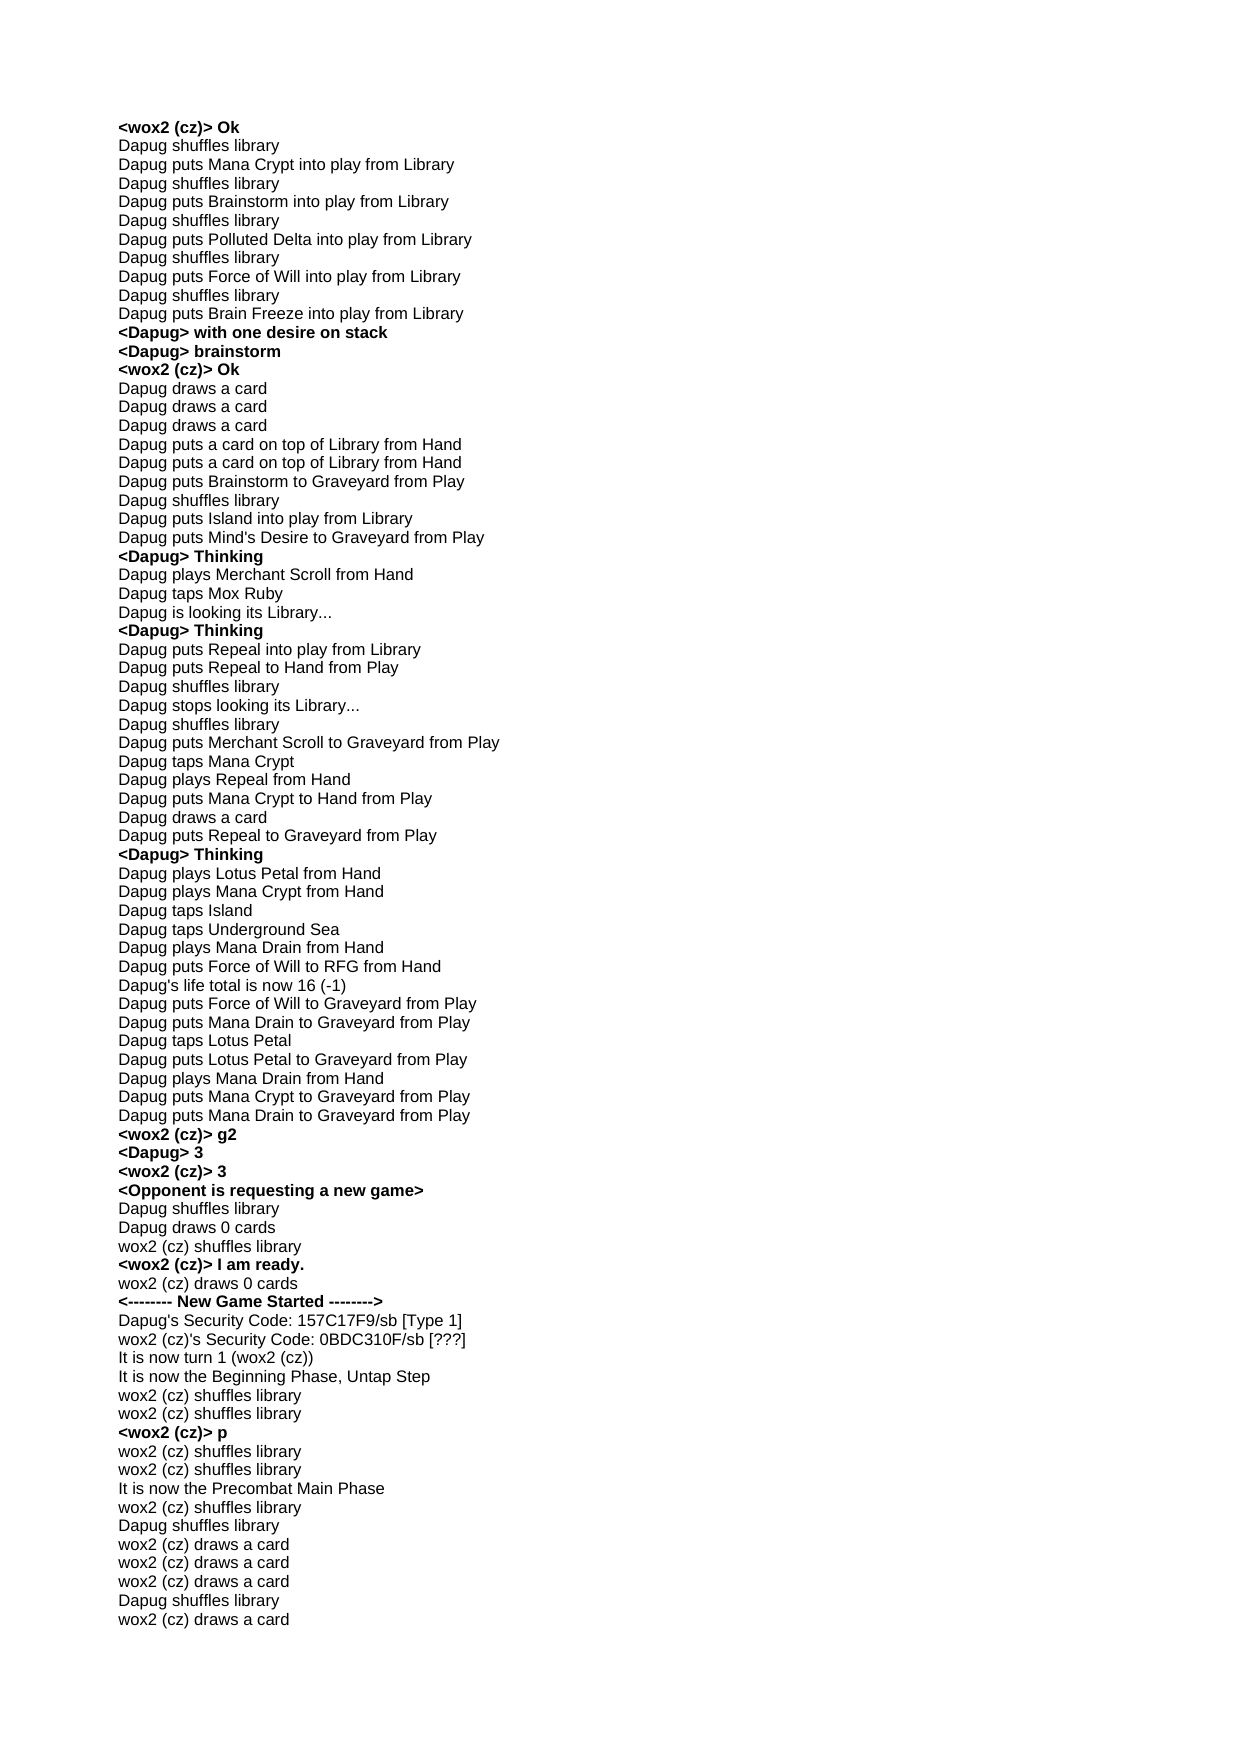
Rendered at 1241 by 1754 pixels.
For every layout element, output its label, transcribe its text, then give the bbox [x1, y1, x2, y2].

text Dapug shuffles library [118, 715, 1122, 733]
text <wox2 (cz)> Ok [118, 118, 1122, 137]
text Dapug shuffles library [118, 491, 1122, 510]
text wox2 (cz) draws a card [118, 1610, 1122, 1628]
text <wox2 (cz)> p [118, 1423, 1122, 1442]
text Dapug puts Island into play from Library [118, 510, 1122, 528]
text Dapug shuffles library [118, 286, 1122, 304]
text Dapug draws a card [118, 379, 1122, 398]
text Dapug puts Polluted Delta into play from Library [118, 230, 1122, 249]
text Dapug puts Mana Crypt into play from Library [118, 155, 1122, 174]
text Dapug taps Underground Sea [118, 920, 1122, 938]
text <wox2 (cz)> I am ready. [118, 1256, 1122, 1274]
text Dapug draws a card [118, 808, 1122, 827]
text Dapug puts Repeal into play from Library [118, 640, 1122, 659]
text Dapug draws a card [118, 416, 1122, 435]
text Dapug shuffles library [118, 677, 1122, 696]
text wox2 (cz) draws a card [118, 1554, 1122, 1572]
text Dapug puts Force of Will to Graveyard from Play [118, 994, 1122, 1013]
text Dapug shuffles library [118, 211, 1122, 230]
text <Dapug> Thinking [118, 622, 1122, 640]
text wox2 (cz) shuffles library [118, 1498, 1122, 1517]
text Dapug puts Mana Drain to Graveyard from Play [118, 1013, 1122, 1032]
text Dapug puts Lotus Petal to Graveyard from Play [118, 1050, 1122, 1069]
text wox2 (cz) shuffles library [118, 1461, 1122, 1479]
text Dapug puts a card on top of Library from Hand [118, 454, 1122, 472]
text <Opponent is requesting a new game> [118, 1181, 1122, 1199]
text Dapug taps Lotus Petal [118, 1032, 1122, 1050]
text Dapug taps Mana Crypt [118, 752, 1122, 771]
text Dapug puts a card on top of Library from Hand [118, 435, 1122, 454]
text Dapug puts Brainstorm into play from Library [118, 193, 1122, 211]
text Dapug puts Merchant Scroll to Graveyard from Play [118, 733, 1122, 752]
text wox2 (cz) shuffles library [118, 1237, 1122, 1256]
text Dapug puts Mana Crypt to Graveyard from Play [118, 1088, 1122, 1106]
text Dapug taps Mox Ruby [118, 584, 1122, 603]
text Dapug shuffles library [118, 249, 1122, 267]
text wox2 (cz) shuffles library [118, 1442, 1122, 1461]
text Dapug shuffles library [118, 174, 1122, 193]
text Dapug's Security Code: 157C17F9/sb [Type 1] [118, 1311, 1122, 1330]
text Dapug puts Repeal to Hand from Play [118, 659, 1122, 677]
text wox2 (cz) draws a card [118, 1572, 1122, 1591]
text wox2 (cz)'s Security Code: 0BDC310F/sb [???] [118, 1330, 1122, 1349]
text Dapug puts Brainstorm to Graveyard from Play [118, 472, 1122, 491]
text It is now the Precombat Main Phase [118, 1479, 1122, 1498]
text <Dapug> with one desire on stack [118, 323, 1122, 342]
text Dapug plays Mana Drain from Hand [118, 1069, 1122, 1088]
text Dapug puts Force of Will to RFG from Hand [118, 957, 1122, 976]
text Dapug shuffles library [118, 1591, 1122, 1610]
text Dapug puts Force of Will into play from Library [118, 267, 1122, 286]
text <wox2 (cz)> g2 [118, 1125, 1122, 1144]
text Dapug puts Repeal to Graveyard from Play [118, 827, 1122, 845]
text Dapug shuffles library [118, 1199, 1122, 1218]
text Dapug plays Mana Crypt from Hand [118, 883, 1122, 901]
text Dapug puts Brain Freeze into play from Library [118, 304, 1122, 323]
text <wox2 (cz)> 3 [118, 1162, 1122, 1181]
text Dapug draws 0 cards [118, 1218, 1122, 1237]
text Dapug puts Mana Crypt to Hand from Play [118, 789, 1122, 808]
text <Dapug> brainstorm [118, 342, 1122, 361]
text wox2 (cz) draws a card [118, 1535, 1122, 1554]
text <wox2 (cz)> Ok [118, 361, 1122, 379]
text Dapug plays Lotus Petal from Hand [118, 864, 1122, 883]
text wox2 (cz) shuffles library [118, 1405, 1122, 1423]
text Dapug puts Mana Drain to Graveyard from Play [118, 1106, 1122, 1125]
text It is now turn 1 (wox2 (cz)) [118, 1349, 1122, 1367]
text <Dapug> 3 [118, 1144, 1122, 1162]
text Dapug shuffles library [118, 137, 1122, 155]
text Dapug's life total is now 16 (-1) [118, 976, 1122, 994]
text <Dapug> Thinking [118, 547, 1122, 566]
text Dapug plays Repeal from Hand [118, 771, 1122, 789]
text wox2 (cz) draws 0 cards [118, 1274, 1122, 1293]
text Dapug draws a card [118, 398, 1122, 416]
text Dapug plays Mana Drain from Hand [118, 938, 1122, 957]
text <-------- New Game Started --------> [118, 1293, 1122, 1311]
text wox2 (cz) shuffles library [118, 1386, 1122, 1405]
text It is now the Beginning Phase, Untap Step [118, 1367, 1122, 1386]
text Dapug puts Mind's Desire to Graveyard from Play [118, 528, 1122, 547]
text Dapug stops looking its Library... [118, 696, 1122, 715]
text Dapug plays Merchant Scroll from Hand [118, 566, 1122, 584]
text Dapug is looking its Library... [118, 603, 1122, 622]
text <Dapug> Thinking [118, 845, 1122, 864]
text Dapug shuffles library [118, 1517, 1122, 1535]
text Dapug taps Island [118, 901, 1122, 920]
